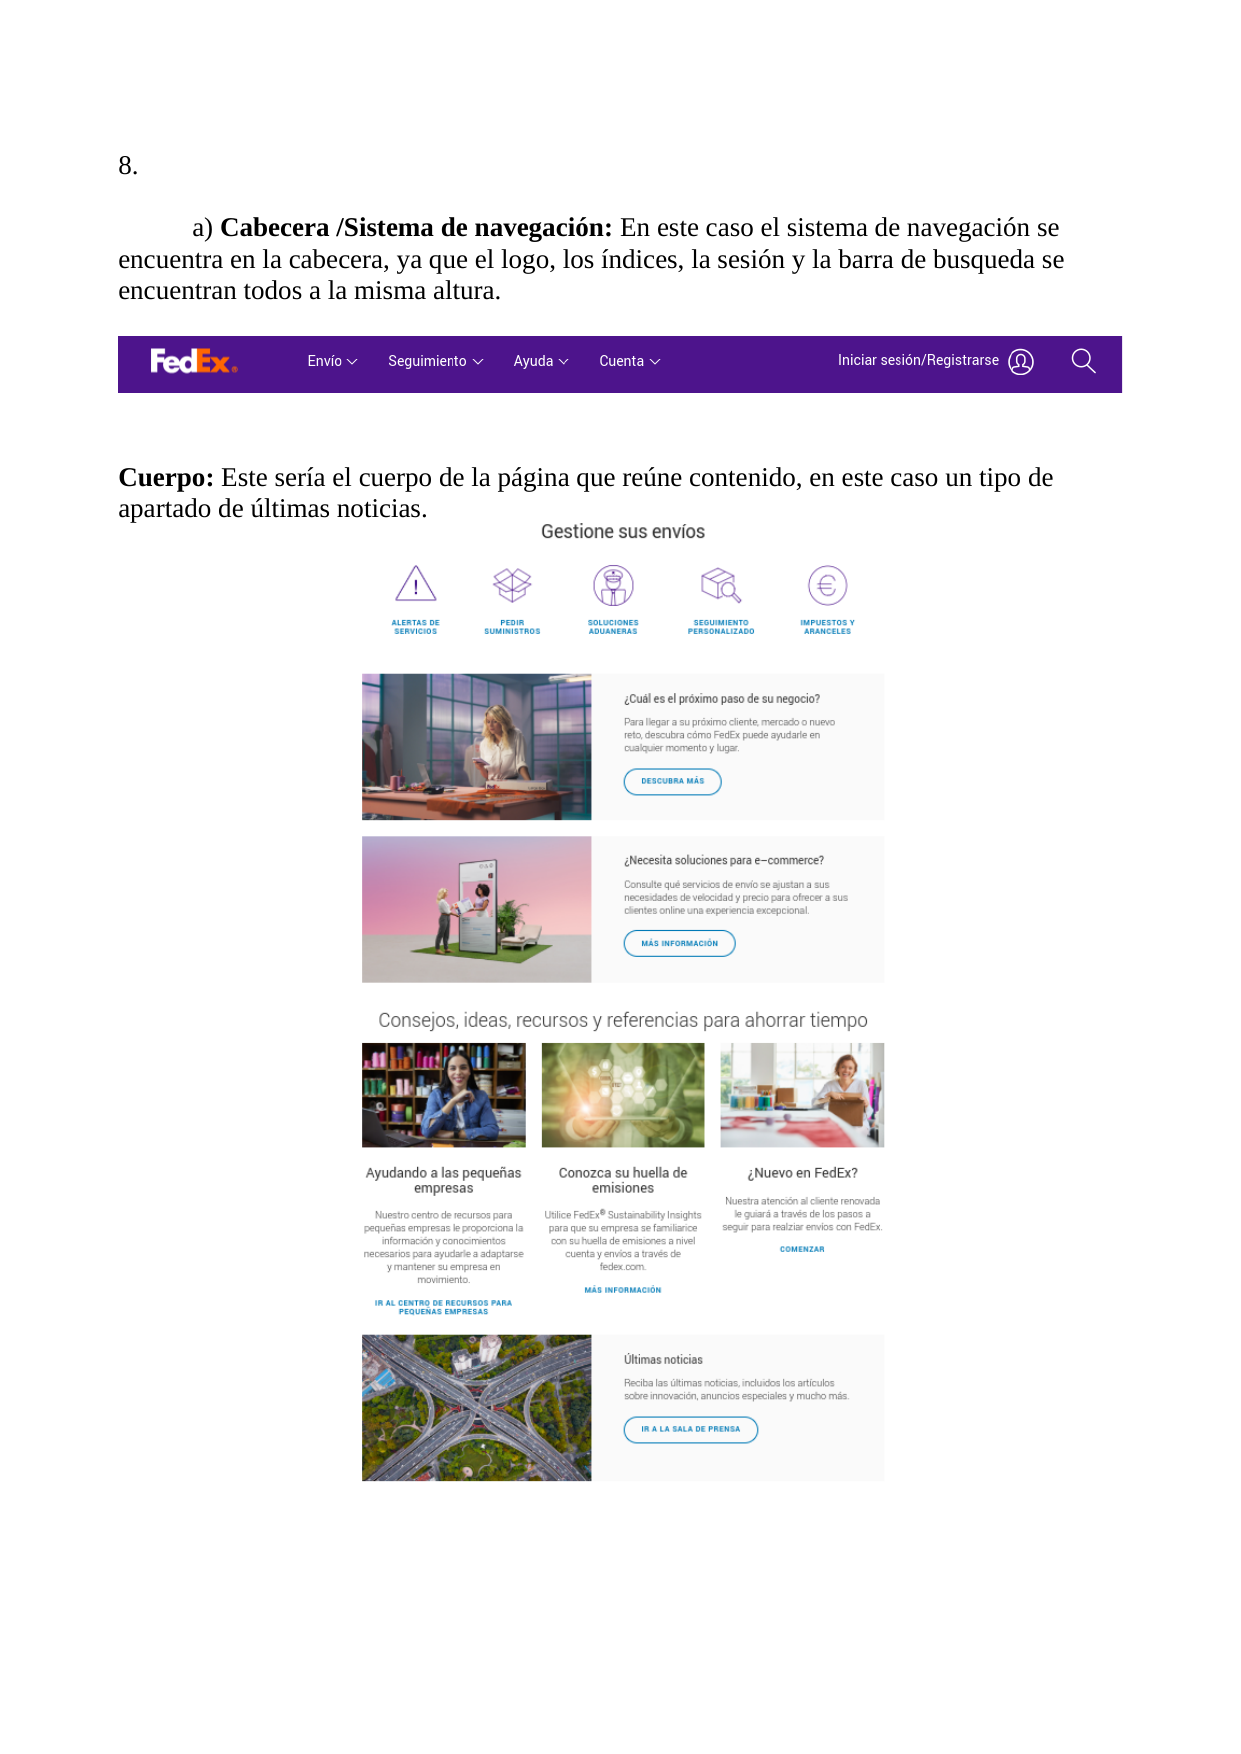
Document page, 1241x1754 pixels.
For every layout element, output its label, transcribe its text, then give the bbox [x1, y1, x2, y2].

picture [118, 336, 1123, 393]
picture [332, 523, 908, 1493]
text Cuerpo: Este sería el cuerpo de la página que reúne contenido, en este caso un tipo de apartado de últimas noticias. [118, 461, 1122, 523]
text 8. [118, 149, 1122, 180]
text a) Cabecera /Sistema de navegación: En este caso el sistema de navegación se encuentra en la cabecera, ya que el logo, los índices, la sesión y la barra de busqueda se encuentran todos a la misma altura. [118, 212, 1122, 305]
